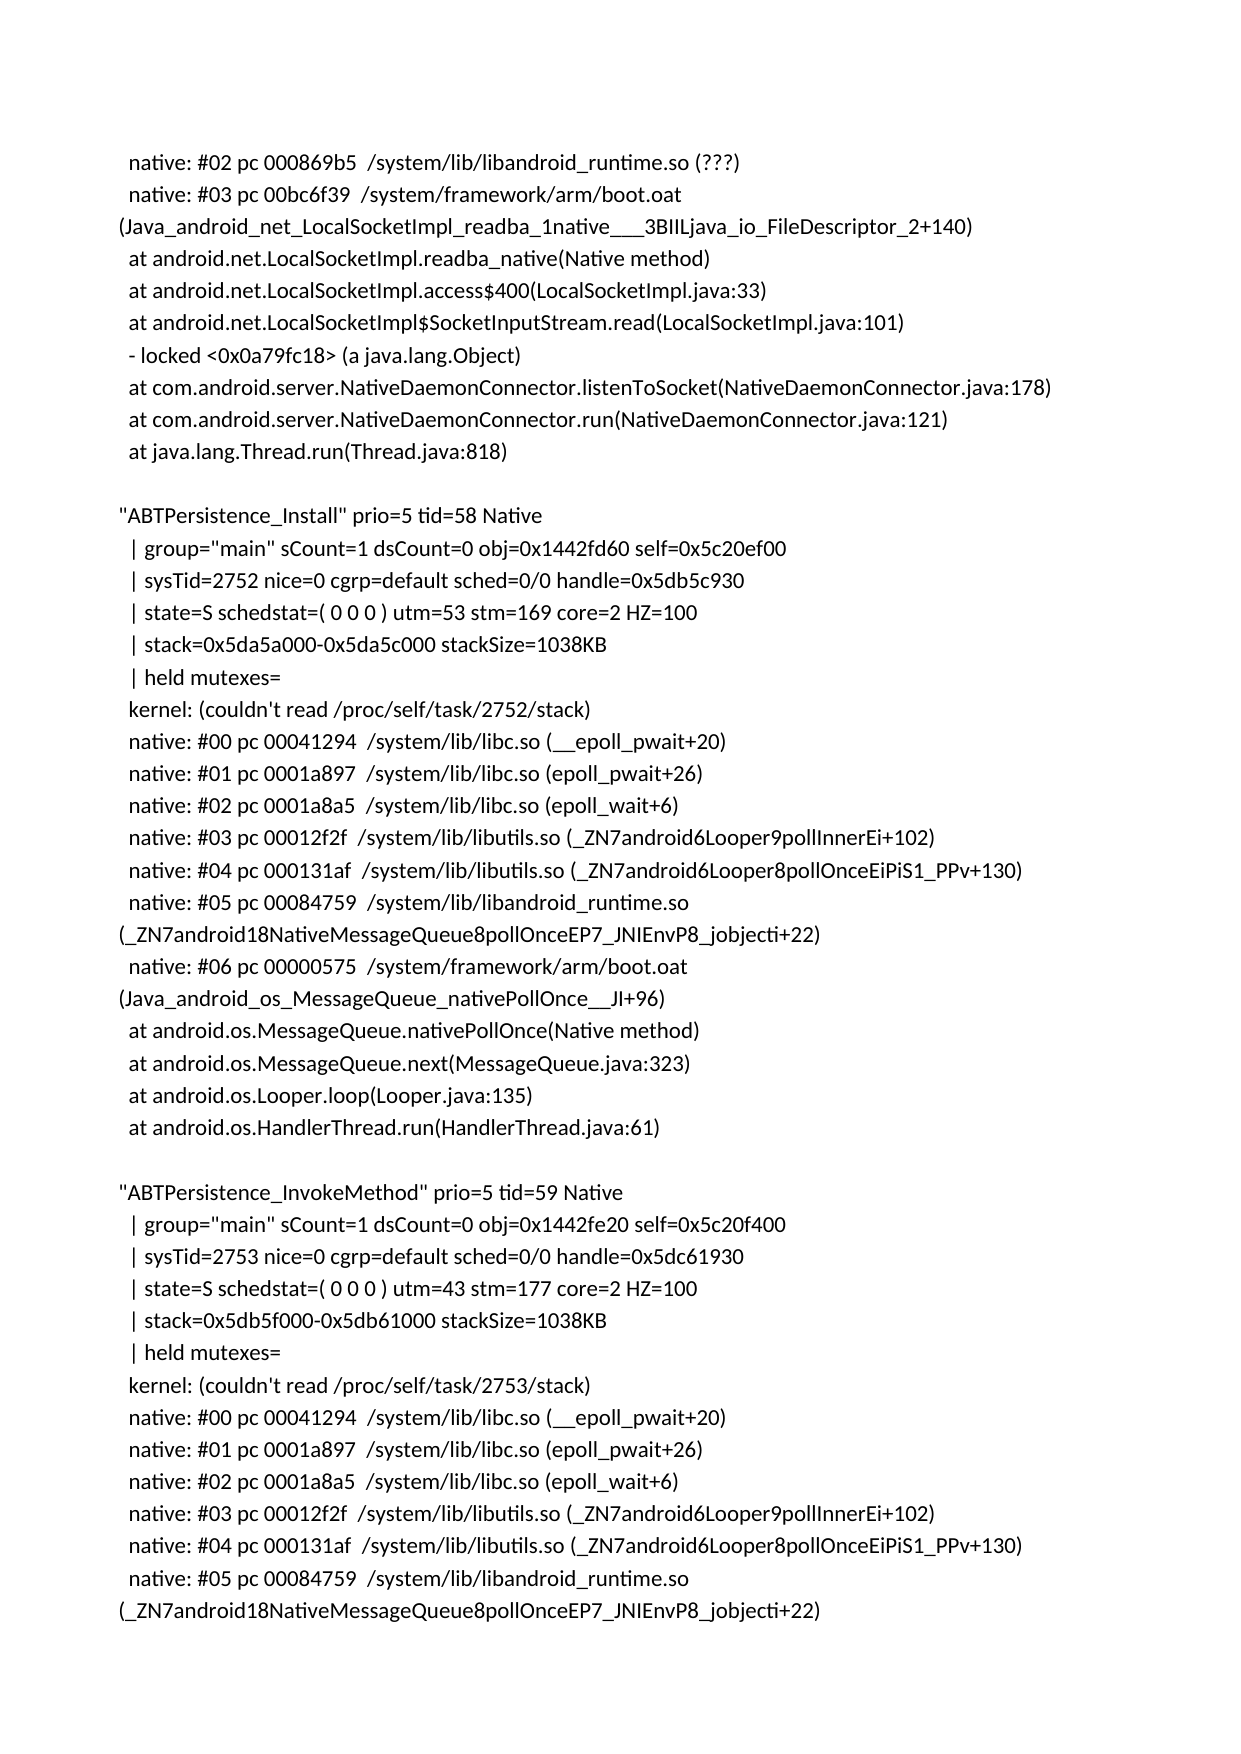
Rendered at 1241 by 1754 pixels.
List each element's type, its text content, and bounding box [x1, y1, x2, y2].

text native: #01 pc 0001a897 /system/lib/libc.so (epoll_pwait+26) [118, 759, 1122, 787]
text | stack=0x5db5f000-0x5db61000 stackSize=1038KB [118, 1306, 1122, 1334]
text at android.os.MessageQueue.nativePollOnce(Native method) [118, 1017, 1122, 1045]
text at android.os.HandlerThread.run(HandlerThread.java:61) [118, 1113, 1122, 1141]
text | held mutexes= [118, 1338, 1122, 1367]
text native: #06 pc 00000575 /system/framework/arm/boot.oat (Java_android_os_MessageQueue_nativePollOnce__JI+96) [118, 952, 1122, 1012]
text at com.android.server.NativeDaemonConnector.listenToSocket(NativeDaemonConnector.java:178) [118, 373, 1122, 401]
text at android.os.Looper.loop(Looper.java:135) [118, 1081, 1122, 1109]
text | group="main" sCount=1 dsCount=0 obj=0x1442fd60 self=0x5c20ef00 [118, 534, 1122, 562]
text native: #03 pc 00bc6f39 /system/framework/arm/boot.oat (Java_android_net_LocalSocketImpl_readba_1native___3BIILjava_io_FileDescriptor_2+140) [118, 180, 1122, 240]
text native: #05 pc 00084759 /system/lib/libandroid_runtime.so (_ZN7android18NativeMessageQueue8pollOnceEP7_JNIEnvP8_jobjecti+22) [118, 1564, 1122, 1624]
text "ABTPersistence_Install" prio=5 tid=58 Native [118, 502, 1122, 530]
text | state=S schedstat=( 0 0 0 ) utm=53 stm=169 core=2 HZ=100 [118, 598, 1122, 626]
text | sysTid=2752 nice=0 cgrp=default sched=0/0 handle=0x5db5c930 [118, 566, 1122, 594]
text native: #04 pc 000131af /system/lib/libutils.so (_ZN7android6Looper8pollOnceEiPiS1_PPv+130) [118, 1532, 1122, 1560]
text native: #03 pc 00012f2f /system/lib/libutils.so (_ZN7android6Looper9pollInnerEi+102) [118, 823, 1122, 852]
text at android.net.LocalSocketImpl$SocketInputStream.read(LocalSocketImpl.java:101) [118, 308, 1122, 337]
text at android.net.LocalSocketImpl.readba_native(Native method) [118, 244, 1122, 272]
text native: #05 pc 00084759 /system/lib/libandroid_runtime.so (_ZN7android18NativeMessageQueue8pollOnceEP7_JNIEnvP8_jobjecti+22) [118, 888, 1122, 948]
text kernel: (couldn't read /proc/self/task/2753/stack) [118, 1371, 1122, 1399]
text native: #02 pc 0001a8a5 /system/lib/libc.so (epoll_wait+6) [118, 1467, 1122, 1495]
text | stack=0x5da5a000-0x5da5c000 stackSize=1038KB [118, 630, 1122, 658]
text | sysTid=2753 nice=0 cgrp=default sched=0/0 handle=0x5dc61930 [118, 1242, 1122, 1270]
text | held mutexes= [118, 663, 1122, 691]
text native: #01 pc 0001a897 /system/lib/libc.so (epoll_pwait+26) [118, 1435, 1122, 1463]
text native: #04 pc 000131af /system/lib/libutils.so (_ZN7android6Looper8pollOnceEiPiS1_PPv+130) [118, 856, 1122, 884]
text native: #00 pc 00041294 /system/lib/libc.so (__epoll_pwait+20) [118, 727, 1122, 755]
text "ABTPersistence_InvokeMethod" prio=5 tid=59 Native [118, 1178, 1122, 1206]
text native: #02 pc 000869b5 /system/lib/libandroid_runtime.so (???) [118, 148, 1122, 176]
text at com.android.server.NativeDaemonConnector.run(NativeDaemonConnector.java:121) [118, 405, 1122, 433]
text at android.os.MessageQueue.next(MessageQueue.java:323) [118, 1049, 1122, 1077]
text native: #00 pc 00041294 /system/lib/libc.so (__epoll_pwait+20) [118, 1403, 1122, 1431]
text - locked <0x0a79fc18> (a java.lang.Object) [118, 341, 1122, 369]
text | state=S schedstat=( 0 0 0 ) utm=43 stm=177 core=2 HZ=100 [118, 1274, 1122, 1302]
text | group="main" sCount=1 dsCount=0 obj=0x1442fe20 self=0x5c20f400 [118, 1210, 1122, 1238]
text at android.net.LocalSocketImpl.access$400(LocalSocketImpl.java:33) [118, 276, 1122, 304]
text kernel: (couldn't read /proc/self/task/2752/stack) [118, 695, 1122, 723]
text native: #02 pc 0001a8a5 /system/lib/libc.so (epoll_wait+6) [118, 791, 1122, 819]
text native: #03 pc 00012f2f /system/lib/libutils.so (_ZN7android6Looper9pollInnerEi+102) [118, 1499, 1122, 1527]
text at java.lang.Thread.run(Thread.java:818) [118, 437, 1122, 465]
